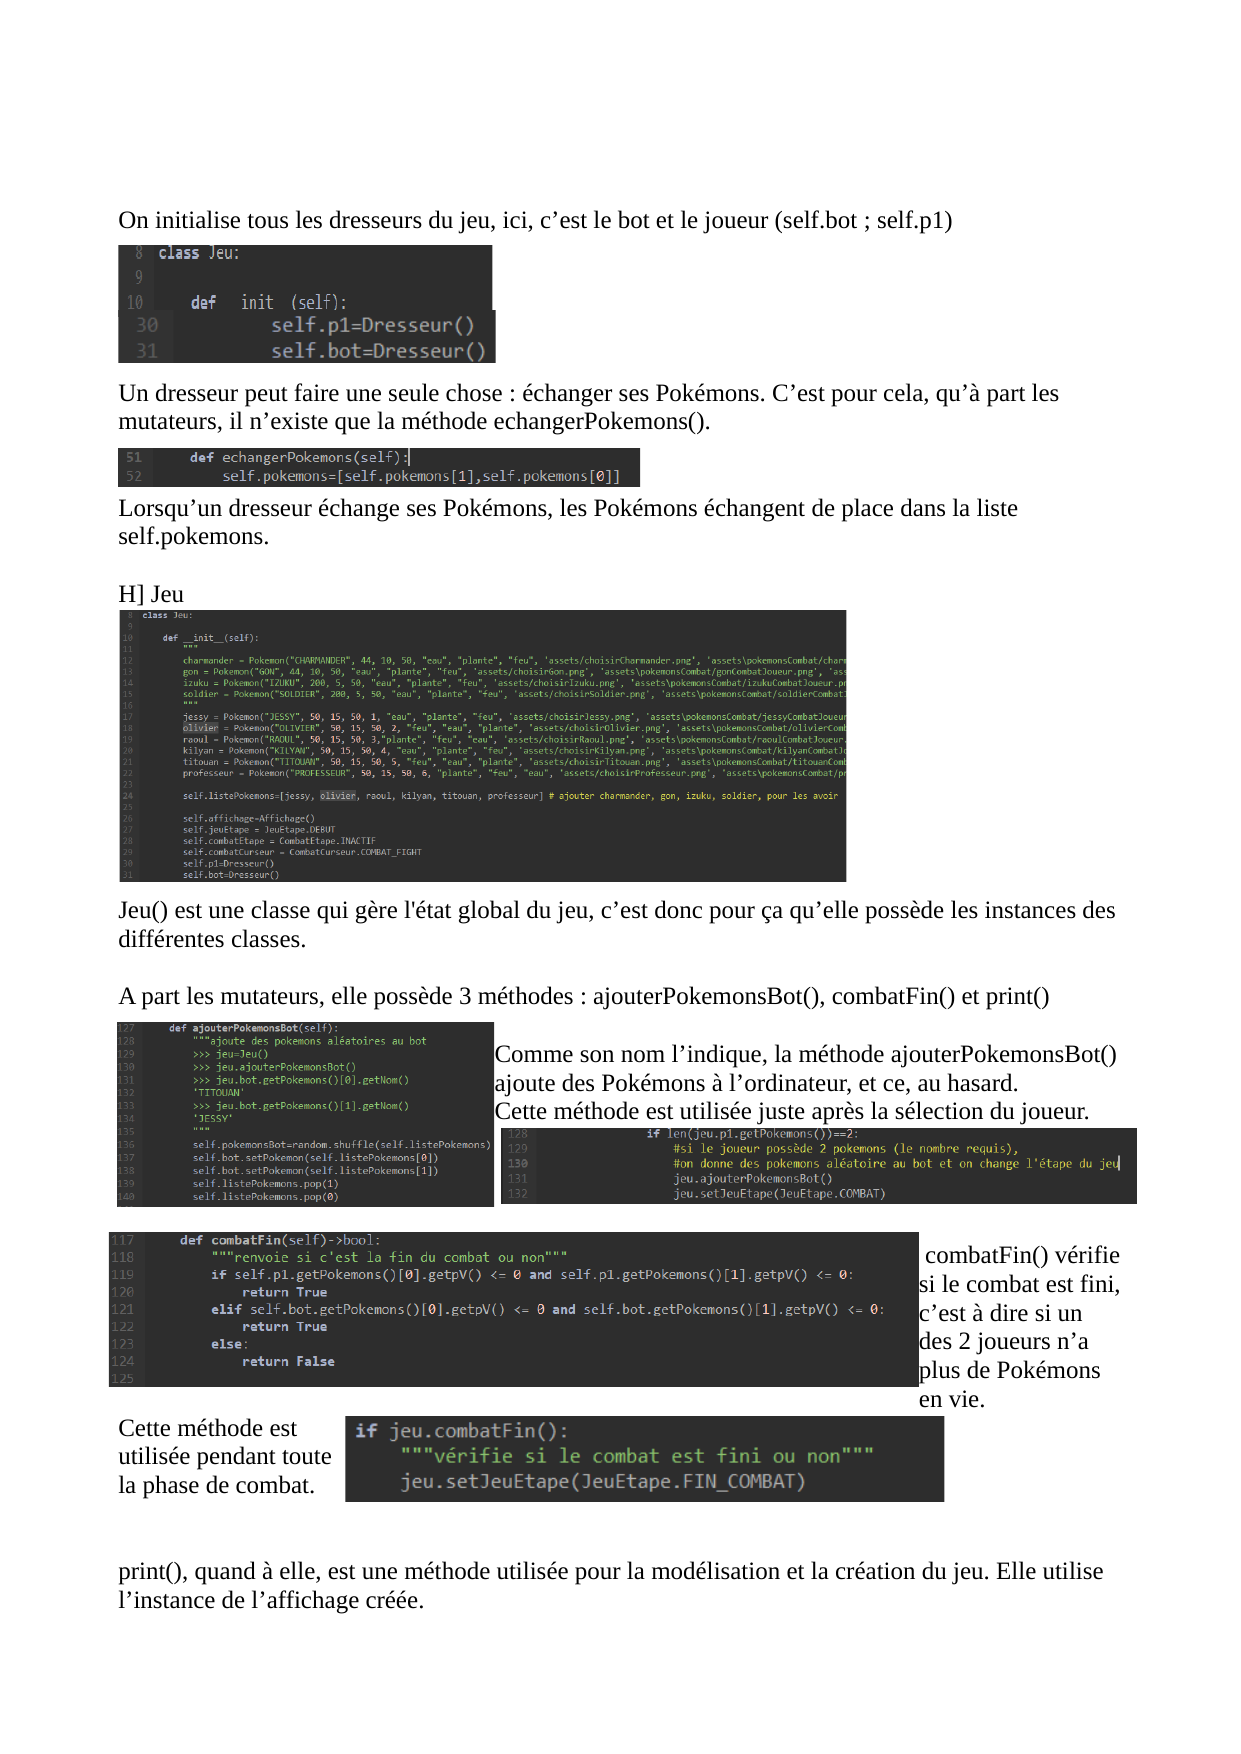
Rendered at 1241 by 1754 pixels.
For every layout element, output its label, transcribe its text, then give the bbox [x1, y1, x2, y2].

text H] Jeu [118, 579, 1122, 608]
text combatFin() vérifie si le combat est fini, c’est à dire si un des 2 joueurs n’a plus de Pokémons en vie. [118, 1240, 1122, 1413]
picture [501, 1128, 1137, 1204]
picture [119, 610, 847, 882]
text Comme son nom l’indique, la méthode ajouterPokemonsBot() ajoute des Pokémons à l’ordinateur, et ce, au hasard. [495, 1039, 1122, 1096]
text Cette méthode est utilisée juste après la sélection du joueur. [495, 1096, 1122, 1125]
text Un dresseur peut faire une seule chose : échanger ses Pokémons. C’est pour cela, qu’à part les mutateurs, il n’existe que la méthode echangerPokemons(). [118, 378, 1122, 435]
text Lorsqu’un dresseur échange ses Pokémons, les Pokémons échangent de place dans la liste self.pokemons. [118, 493, 1122, 550]
text On initialise tous les dresseurs du jeu, ici, c’est le bot et le joueur (self.bot ; self.p1) [118, 205, 1122, 234]
text Cette méthode est utilisée pendant toute la phase de combat. [118, 1413, 1122, 1499]
picture [118, 245, 496, 363]
text Jeu() est une classe qui gère l'état global du jeu, c’est donc pour ça qu’elle possède les instances des différentes classes. [118, 895, 1122, 953]
text A part les mutateurs, elle possède 3 méthodes : ajouterPokemonsBot(), combatFin() et print() [118, 981, 1122, 1010]
text print(), quand à elle, est une méthode utilisée pour la modélisation et la création du jeu. Elle utilise l’instance de l’affichage créée. [118, 1556, 1122, 1614]
picture [108, 1232, 919, 1387]
picture [345, 1416, 945, 1502]
picture [118, 448, 641, 487]
picture [117, 1022, 495, 1207]
